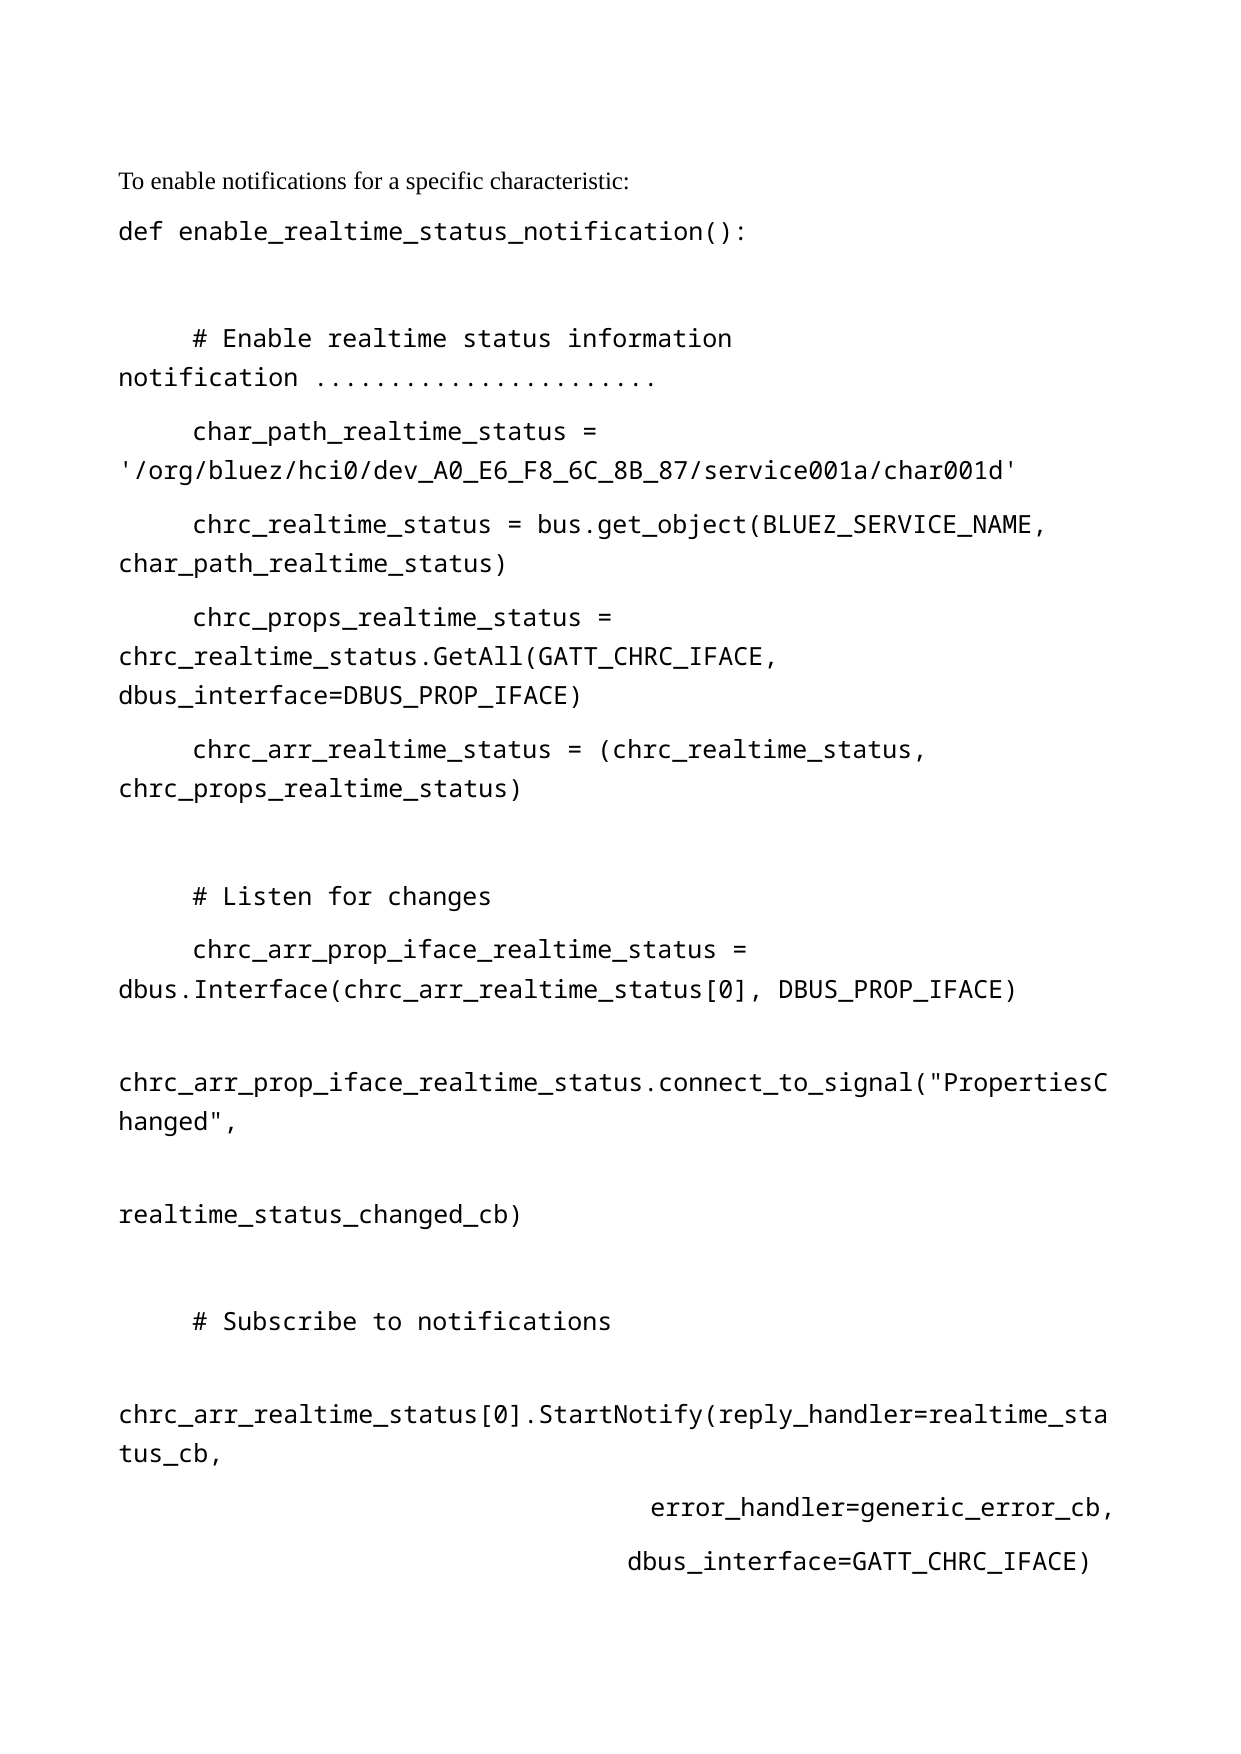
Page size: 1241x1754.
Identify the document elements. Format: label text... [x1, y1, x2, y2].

text realtime_status_changed_cb) [118, 1157, 1122, 1230]
text chrc_realtime_status = bus.get_object(BLUEZ_SERVICE_NAME, char_path_realtime_status) [118, 507, 1122, 580]
text error_handler=generic_error_cb, [118, 1489, 1122, 1524]
text chrc_props_realtime_status = chrc_realtime_status.GetAll(GATT_CHRC_IFACE, dbus_interface=DBUS_PROP_IFACE) [118, 599, 1122, 712]
text To enable notifications for a specific characteristic: [118, 166, 1122, 194]
text chrc_arr_realtime_status = (chrc_realtime_status, chrc_props_realtime_status) [118, 732, 1122, 805]
text # Subscribe to notifications [118, 1304, 1122, 1338]
text char_path_realtime_status = '/org/bluez/hci0/dev_A0_E6_F8_6C_8B_87/service001a/char001d' [118, 414, 1122, 487]
text chrc_arr_prop_iface_realtime_status.connect_to_signal("PropertiesChanged", [118, 1025, 1122, 1137]
text chrc_arr_realtime_status[0].StartNotify(reply_handler=realtime_status_cb, [118, 1357, 1122, 1470]
text # Listen for changes [118, 878, 1122, 912]
text # Enable realtime status information notification ....................... [118, 321, 1122, 394]
text dbus_interface=GATT_CHRC_IFACE) [118, 1543, 1122, 1577]
text chrc_arr_prop_iface_realtime_status = dbus.Interface(chrc_arr_realtime_status[0], DBUS_PROP_IFACE) [118, 932, 1122, 1005]
text def enable_realtime_status_notification(): [118, 213, 1122, 247]
